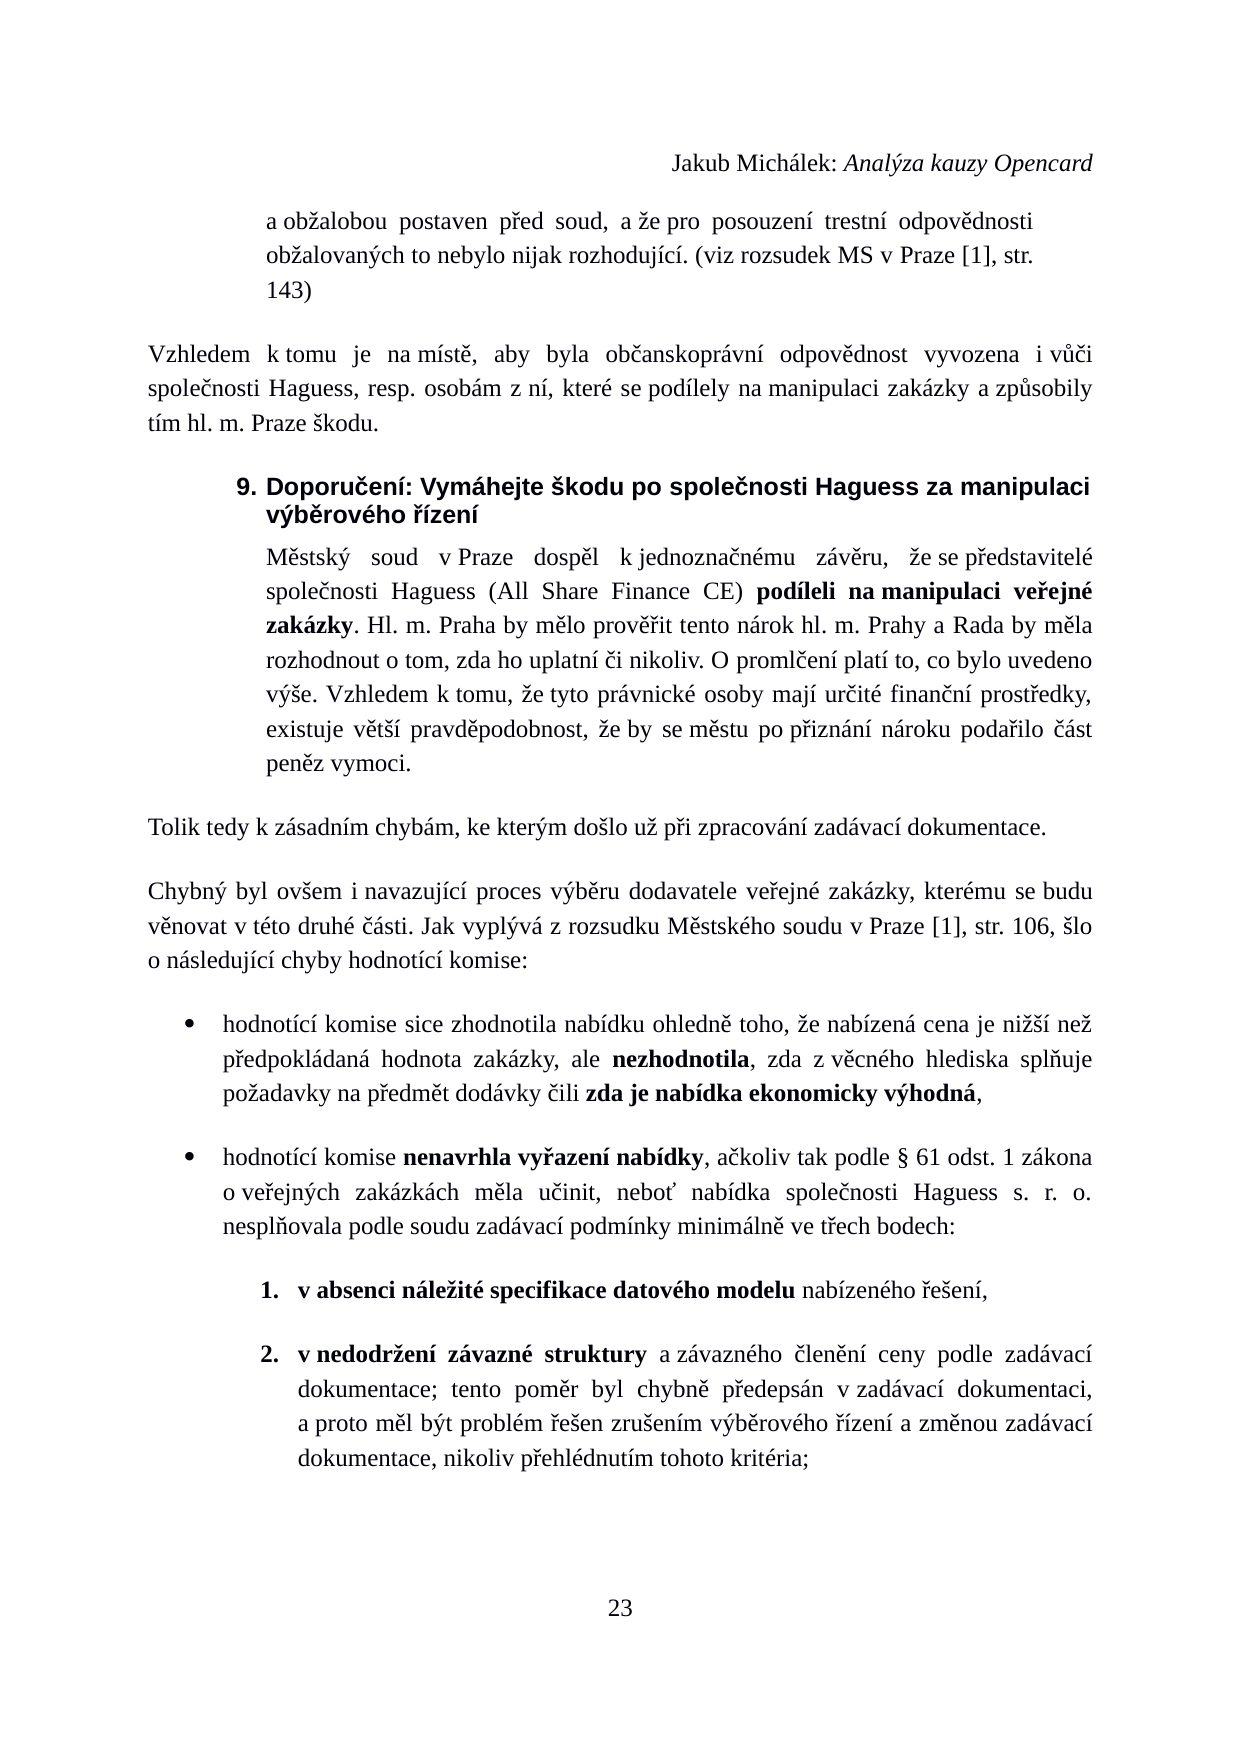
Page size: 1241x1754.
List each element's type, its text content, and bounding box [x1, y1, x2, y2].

list hodnotící komise nenavrhla vyřazení nabídky, ačkoliv tak podle § 61 odst. 1 zákona o veřejných zakázkách měla učinit, neboť nabídka společnosti Haguess s. r. o. nesplňovala podle soudu zadávací podmínky minimálně ve třech bodech: [185, 1142, 1093, 1240]
text Vzhledem k tomu je na místě, aby byla občanskoprávní odpovědnost vyvozena i vůči společnosti Haguess, resp. osobám z ní, které se podílely na manipulaci zakázky a způsobily tím hl. m. Praze škodu. [148, 339, 1093, 436]
list v absenci náležité specifikace datového modelu nabízeného řešení, [260, 1275, 1093, 1304]
text Chybný byl ovšem i navazující proces výběru dodavatele veřejné zakázky, kterému se budu věnovat v této druhé části. Jak vyplývá z rozsudku Městského soudu v Praze [1], str. 106, šlo o následující chyby hodnotící komise: [148, 876, 1093, 974]
text Městský soud v Praze dospěl k jednoznačnému závěru, že se představitelé společnosti Haguess (All Share Finance CE) podíleli na manipulaci veřejné zakázky. Hl. m. Praha by mělo prověřit tento nárok hl. m. Prahy a Rada by měla rozhodnout o tom, zda ho uplatní či nikoliv. O promlčení platí to, co bylo uvedeno výše. Vzhledem k tomu, že tyto právnické osoby mají určité finanční prostředky, existuje větší pravděpodobnost, že by se městu po přiznání nároku podařilo část peněz vymoci. [266, 542, 1093, 777]
text Tolik tedy k zásadním chybám, ke kterým došlo už při zpracování zadávací dokumentace. [148, 812, 1093, 841]
list hodnotící komise sice zhodnotila nabídku ohledně toho, že nabízená cena je nižší než předpokládaná hodnota zakázky, ale nezhodnotila, zda z věcného hlediska splňuje požadavky na předmět dodávky čili zda je nabídka ekonomicky výhodná, [185, 1009, 1093, 1107]
list v nedodržení závazné struktury a závazného členění ceny podle zadávací dokumentace; tento poměr byl chybně předepsán v zadávací dokumentaci, a proto měl být problém řešen zrušením výběrového řízení a změnou zadávací dokumentace, nikoliv přehlédnutím tohoto kritéria; [260, 1339, 1093, 1471]
list Doporučení: Vymáhejte škodu po společnosti Haguess za manipulaci výběrového řízení [236, 472, 1093, 529]
text a obžalobou postaven před soud, a že pro posouzení trestní odpovědnosti obžalovaných to nebylo nijak rozhodující. (viz rozsudek MS v Praze [1], str. 143) [266, 206, 1033, 303]
